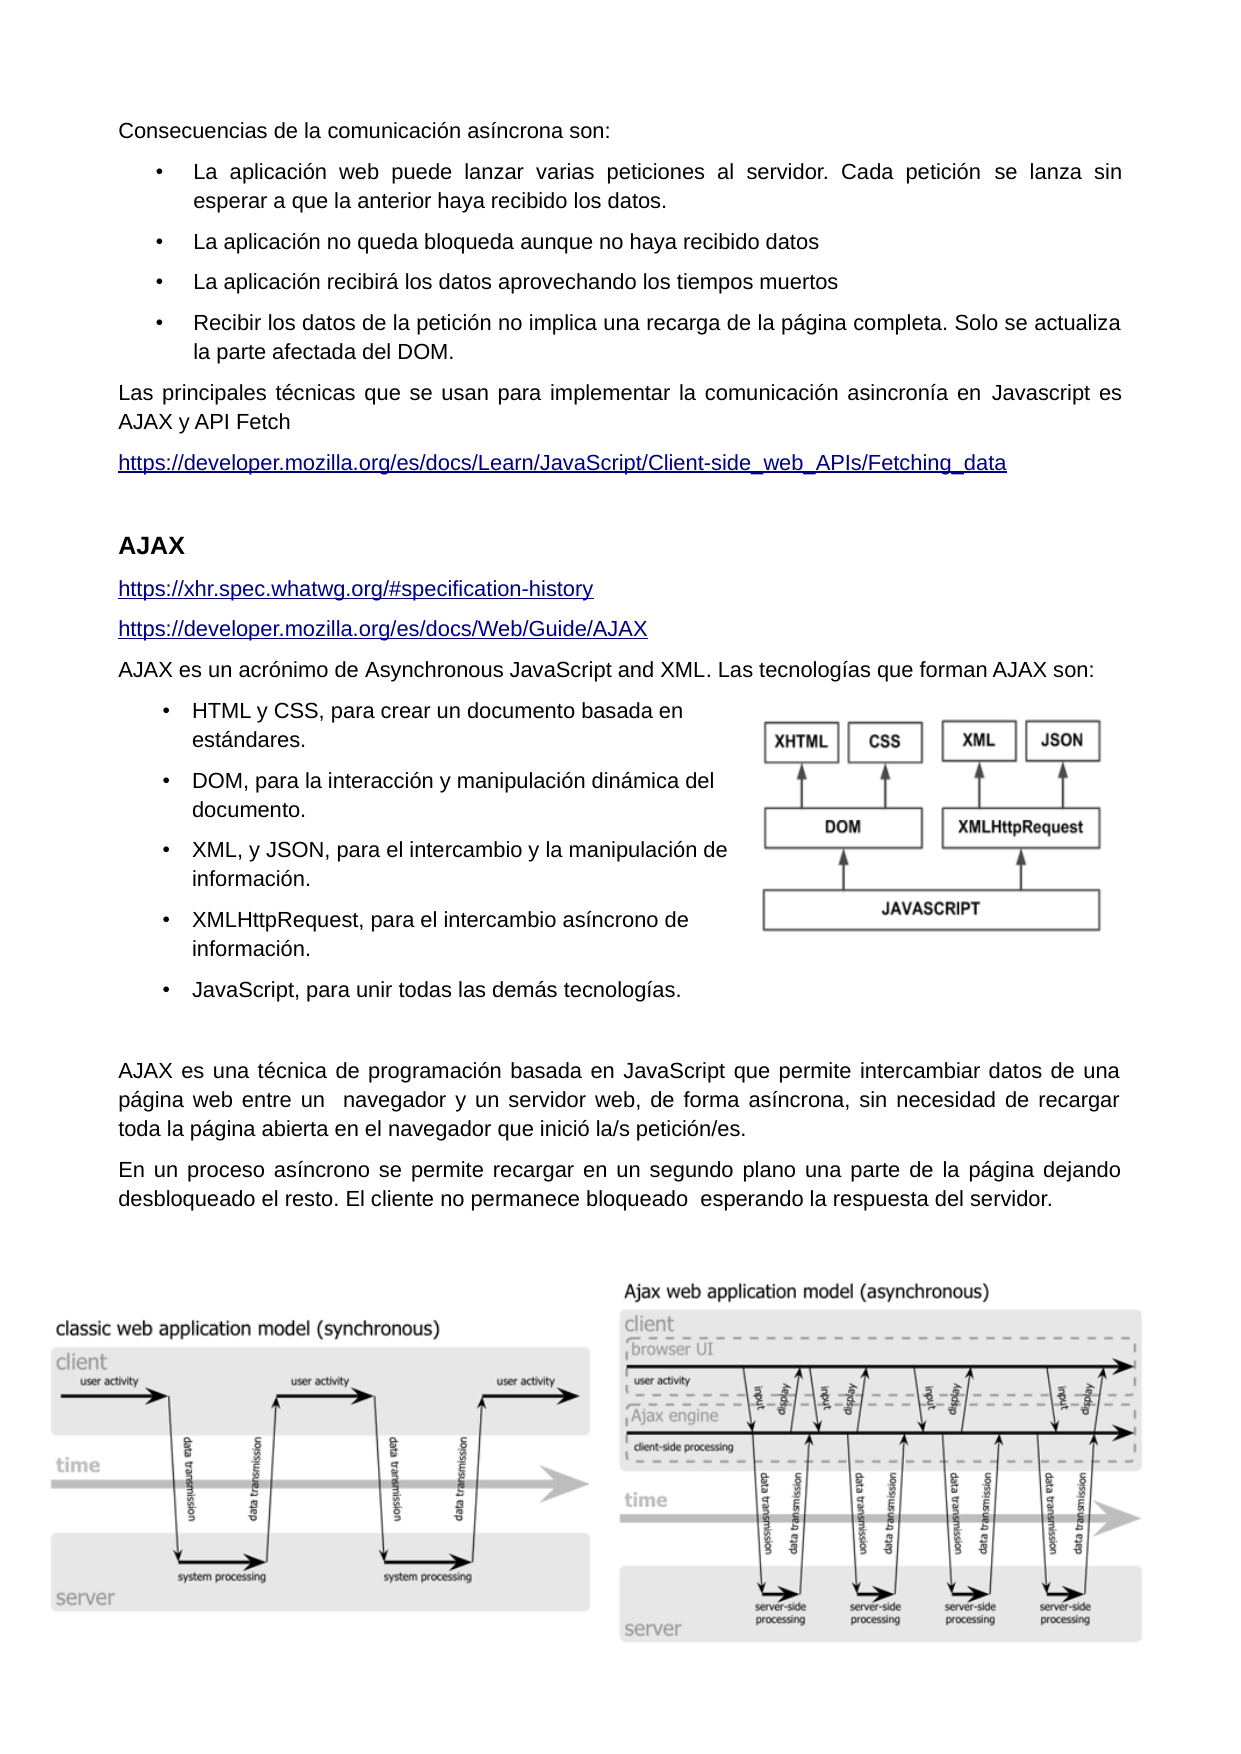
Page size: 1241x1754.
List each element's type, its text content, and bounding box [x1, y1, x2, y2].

list XML, y JSON, para el intercambio y la manipulación de información. [162, 837, 750, 891]
picture [41, 1266, 1162, 1643]
list JavaScript, para unir todas las demás tecnologías. [162, 977, 1122, 1002]
text https://xhr.spec.whatwg.org/#specification-history [118, 576, 1122, 601]
picture [750, 706, 1115, 949]
list La aplicación web puede lanzar varias peticiones al servidor. Cada petición se lanza sin esperar a que la anterior haya recibido los datos. [156, 159, 1122, 213]
text https://developer.mozilla.org/es/docs/Learn/JavaScript/Client-side_web_APIs/Fetching_data [118, 449, 1122, 474]
text AJAX es un acrónimo de Asynchronous JavaScript and XML. Las tecnologías que forman AJAX son: [118, 657, 1122, 682]
text Consecuencias de la comunicación asíncrona son: [118, 118, 1122, 143]
list Recibir los datos de la petición no implica una recarga de la página completa. Solo se actualiza la parte afectada del DOM. [156, 310, 1122, 364]
list La aplicación recibirá los datos aprovechando los tiempos muertos [156, 269, 1122, 294]
list HTML y CSS, para crear un documento basada en estándares. [162, 698, 1122, 752]
list La aplicación no queda bloqueda aunque no haya recibido datos [156, 228, 1122, 254]
text En un proceso asíncrono se permite recargar en un segundo plano una parte de la página dejando desbloqueado el resto. El cliente no permanece bloqueado esperando la respuesta del servidor. [118, 1157, 1122, 1211]
text https://developer.mozilla.org/es/docs/Web/Guide/AJAX [118, 616, 1122, 642]
list XMLHttpRequest, para el intercambio asíncrono de información. [162, 907, 1122, 961]
text Las principales técnicas que se usan para implementar la comunicación asincronía en Javascript es AJAX y API Fetch [118, 380, 1122, 434]
text AJAX [118, 531, 1122, 559]
list DOM, para la interacción y manipulación dinámica del documento. [162, 767, 750, 822]
text AJAX es una técnica de programación basada en JavaScript que permite intercambiar datos de una página web entre un navegador y un servidor web, de forma asíncrona, sin necesidad de recargar toda la página abierta en el navegador que inició la/s petición/es. [118, 1058, 1122, 1141]
